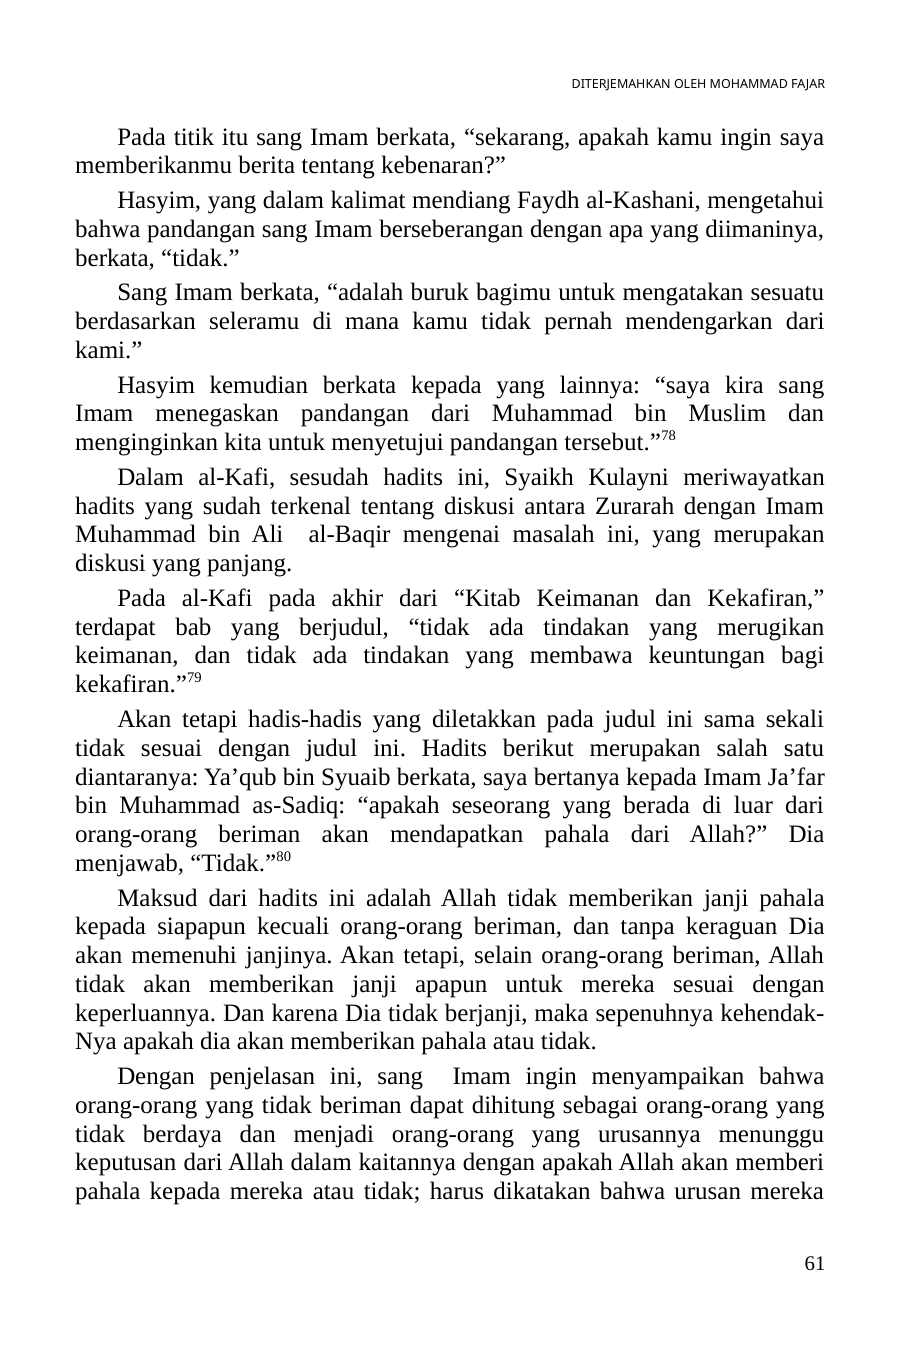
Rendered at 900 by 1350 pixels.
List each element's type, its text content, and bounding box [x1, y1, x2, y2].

text Dalam al-Kafi, sesudah hadits ini, Syaikh Kulayni meriwayatkan hadits yang sudah terkenal tentang diskusi antara Zurarah dengan Imam Muhammad bin Ali al-Baqir mengenai masalah ini, yang merupakan diskusi yang panjang. [75, 462, 825, 577]
text Akan tetapi hadis-hadis yang diletakkan pada judul ini sama sekali tidak sesuai dengan judul ini. Hadits berikut merupakan salah satu diantaranya: Ya’qub bin Syuaib berkata, saya bertanya kepada Imam Ja’far bin Muhammad as-Sadiq: “apakah seseorang yang berada di luar dari orang-orang beriman akan mendapatkan pahala dari Allah?” Dia menjawab, “Tidak.” [75, 704, 825, 877]
text Pada al-Kafi pada akhir dari “Kitab Keimanan dan Kekafiran,” terdapat bab yang berjudul, “tidak ada tindakan yang merugikan keimanan, dan tidak ada tindakan yang membawa keuntungan bagi kekafiran.” [75, 583, 825, 698]
text Maksud dari hadits ini adalah Allah tidak memberikan janji pahala kepada siapapun kecuali orang-orang beriman, dan tanpa keraguan Dia akan memenuhi janjinya. Akan tetapi, selain orang-orang beriman, Allah tidak akan memberikan janji apapun untuk mereka sesuai dengan keperluannya. Dan karena Dia tidak berjanji, maka sepenuhnya kehendak-Nya apakah dia akan memberikan pahala atau tidak. [75, 883, 825, 1055]
text Hasyim kemudian berkata kepada yang lainnya: “saya kira sang Imam menegaskan pandangan dari Muhammad bin Muslim dan menginginkan kita untuk menyetujui pandangan tersebut.” [75, 370, 825, 456]
text Hasyim, yang dalam kalimat mendiang Faydh al-Kashani, mengetahui bahwa pandangan sang Imam berseberangan dengan apa yang diimaninya, berkata, “tidak.” [75, 185, 825, 271]
text Pada titik itu sang Imam berkata, “sekarang, apakah kamu ingin saya memberikanmu berita tentang kebenaran?” [75, 122, 825, 179]
text Sang Imam berkata, “adalah buruk bagimu untuk mengatakan sesuatu berdasarkan seleramu di mana kamu tidak pernah mendengarkan dari kami.” [75, 277, 825, 364]
text Dengan penjelasan ini, sang Imam ingin menyampaikan bahwa orang-orang yang tidak beriman dapat dihitung sebagai orang-orang yang tidak berdaya dan menjadi orang-orang yang urusannya menunggu keputusan dari Allah dalam kaitannya dengan apakah Allah akan memberi pahala kepada mereka atau tidak; harus dikatakan bahwa urusan mereka [75, 1061, 825, 1205]
